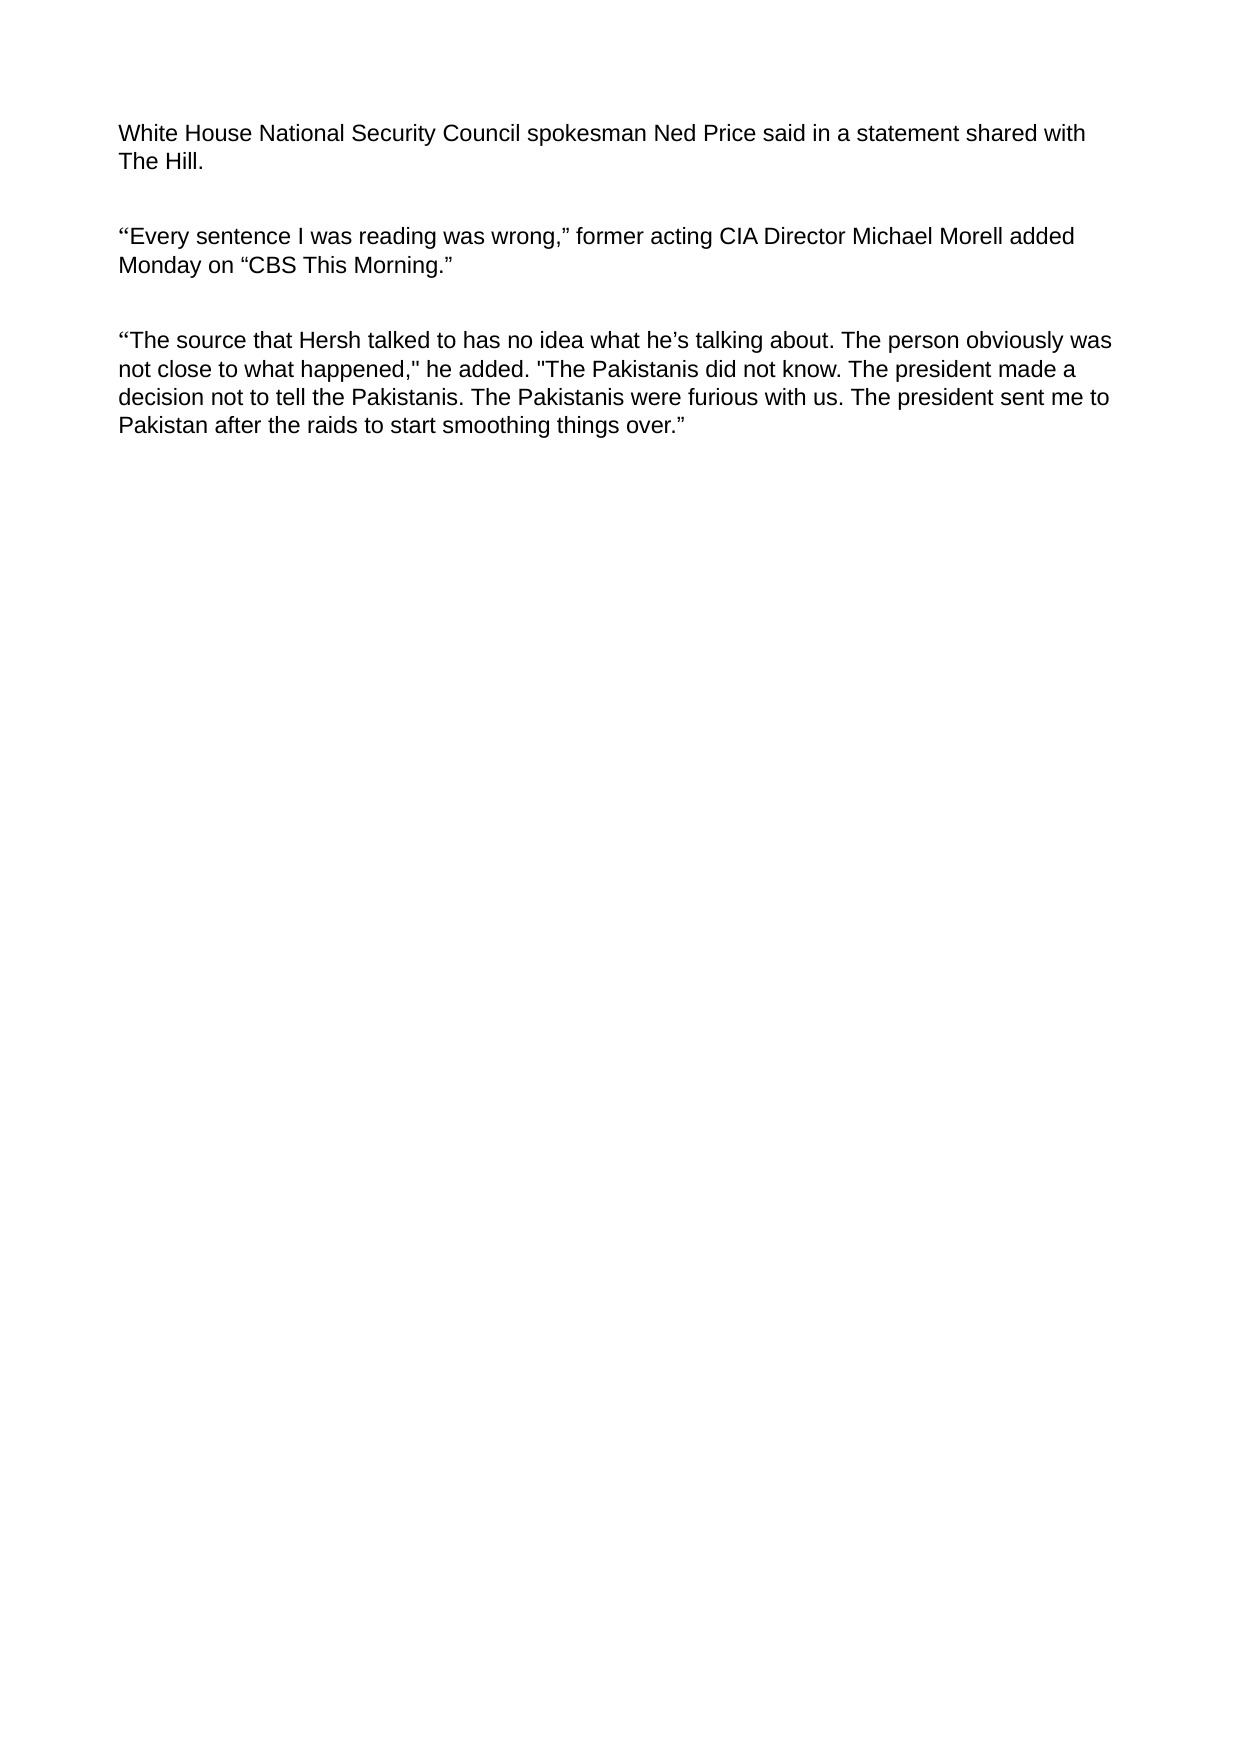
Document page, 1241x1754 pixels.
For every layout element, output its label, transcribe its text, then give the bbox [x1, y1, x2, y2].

text White House National Security Council spokesman Ned Price said in a statement shared with The Hill. [118, 118, 1122, 174]
text “The source that Hersh talked to has no idea what he’s talking about. The person obviously was not close to what happened," he added. "The Pakistanis did not know. The president made a decision not to tell the Pakistanis. The Pakistanis were furious with us. The president sent me to Pakistan after the raids to start smoothing things over.” [118, 325, 1122, 438]
text “Every sentence I was reading was wrong,” former acting CIA Director Michael Morell added Monday on “CBS This Morning.” [118, 221, 1122, 278]
